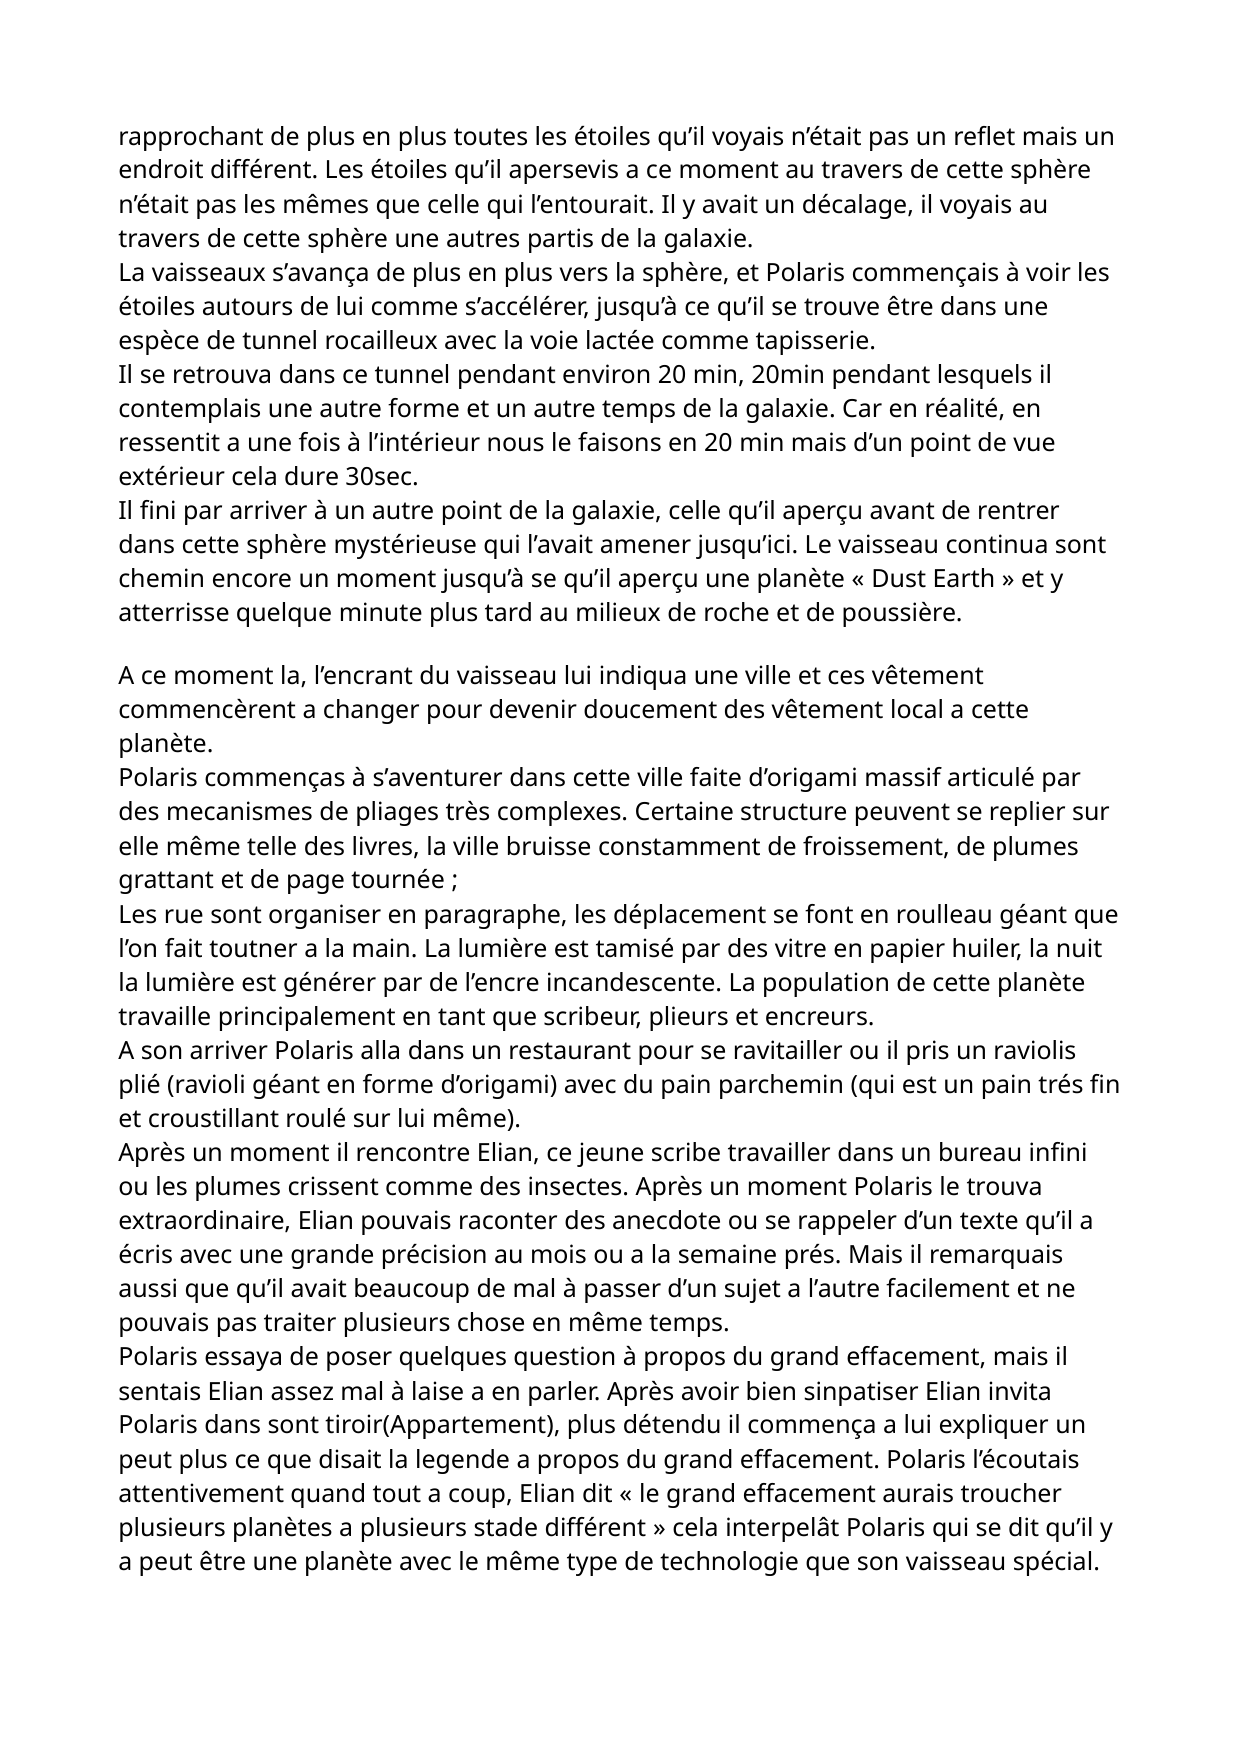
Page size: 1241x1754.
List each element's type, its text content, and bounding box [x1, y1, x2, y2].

text Il se retrouva dans ce tunnel pendant environ 20 min, 20min pendant lesquels il contemplais une autre forme et un autre temps de la galaxie. Car en réalité, en ressentit a une fois à l’intérieur nous le faisons en 20 min mais d’un point de vue extérieur cela dure 30sec. [118, 357, 1122, 493]
text Les rue sont organiser en paragraphe, les déplacement se font en roulleau géant que l’on fait toutner a la main. La lumière est tamisé par des vitre en papier huiler, la nuit la lumière est générer par de l’encre incandescente. La population de cette planète travaille principalement en tant que scribeur, plieurs et encreurs. [118, 896, 1122, 1032]
text Il fini par arriver à un autre point de la galaxie, celle qu’il aperçu avant de rentrer dans cette sphère mystérieuse qui l’avait amener jusqu’ici. Le vaisseau continua sont chemin encore un moment jusqu’à se qu’il aperçu une planète « Dust Earth » et y atterrisse quelque minute plus tard au milieux de roche et de poussière. [118, 493, 1122, 629]
text A son arriver Polaris alla dans un restaurant pour se ravitailler ou il pris un raviolis plié (ravioli géant en forme d’origami) avec du pain parchemin (qui est un pain trés fin et croustillant roulé sur lui même). [118, 1032, 1122, 1135]
text Polaris commenças à s’aventurer dans cette ville faite d’origami massif articulé par des mecanismes de pliages très complexes. Certaine structure peuvent se replier sur elle même telle des livres, la ville bruisse constamment de froissement, de plumes grattant et de page tournée ; [118, 760, 1122, 896]
text La vaisseaux s’avança de plus en plus vers la sphère, et Polaris commençais à voir les étoiles autours de lui comme s’accélérer, jusqu’à ce qu’il se trouve être dans une espèce de tunnel rocailleux avec la voie lactée comme tapisserie. [118, 254, 1122, 357]
text A ce moment la, l’encrant du vaisseau lui indiqua une ville et ces vêtement commencèrent a changer pour devenir doucement des vêtement local a cette planète. [118, 658, 1122, 760]
text Après un moment il rencontre Elian, ce jeune scribe travailler dans un bureau infini ou les plumes crissent comme des insectes. Après un moment Polaris le trouva extraordinaire, Elian pouvais raconter des anecdote ou se rappeler d’un texte qu’il a écris avec une grande précision au mois ou a la semaine prés. Mais il remarquais aussi que qu’il avait beaucoup de mal à passer d’un sujet a l’autre facilement et ne pouvais pas traiter plusieurs chose en même temps. [118, 1135, 1122, 1339]
text Polaris essaya de poser quelques question à propos du grand effacement, mais il sentais Elian assez mal à laise a en parler. Après avoir bien sinpatiser Elian invita Polaris dans sont tiroir(Appartement), plus détendu il commença a lui expliquer un peut plus ce que disait la legende a propos du grand effacement. Polaris l’écoutais attentivement quand tout a coup, Elian dit « le grand effacement aurais troucher plusieurs planètes a plusieurs stade différent » cela interpelât Polaris qui se dit qu’il y a peut être une planète avec le même type de technologie que son vaisseau spécial. [118, 1339, 1122, 1577]
text rapprochant de plus en plus toutes les étoiles qu’il voyais n’était pas un reflet mais un endroit différent. Les étoiles qu’il apersevis a ce moment au travers de cette sphère n’était pas les mêmes que celle qui l’entourait. Il y avait un décalage, il voyais au travers de cette sphère une autres partis de la galaxie. [118, 118, 1122, 254]
